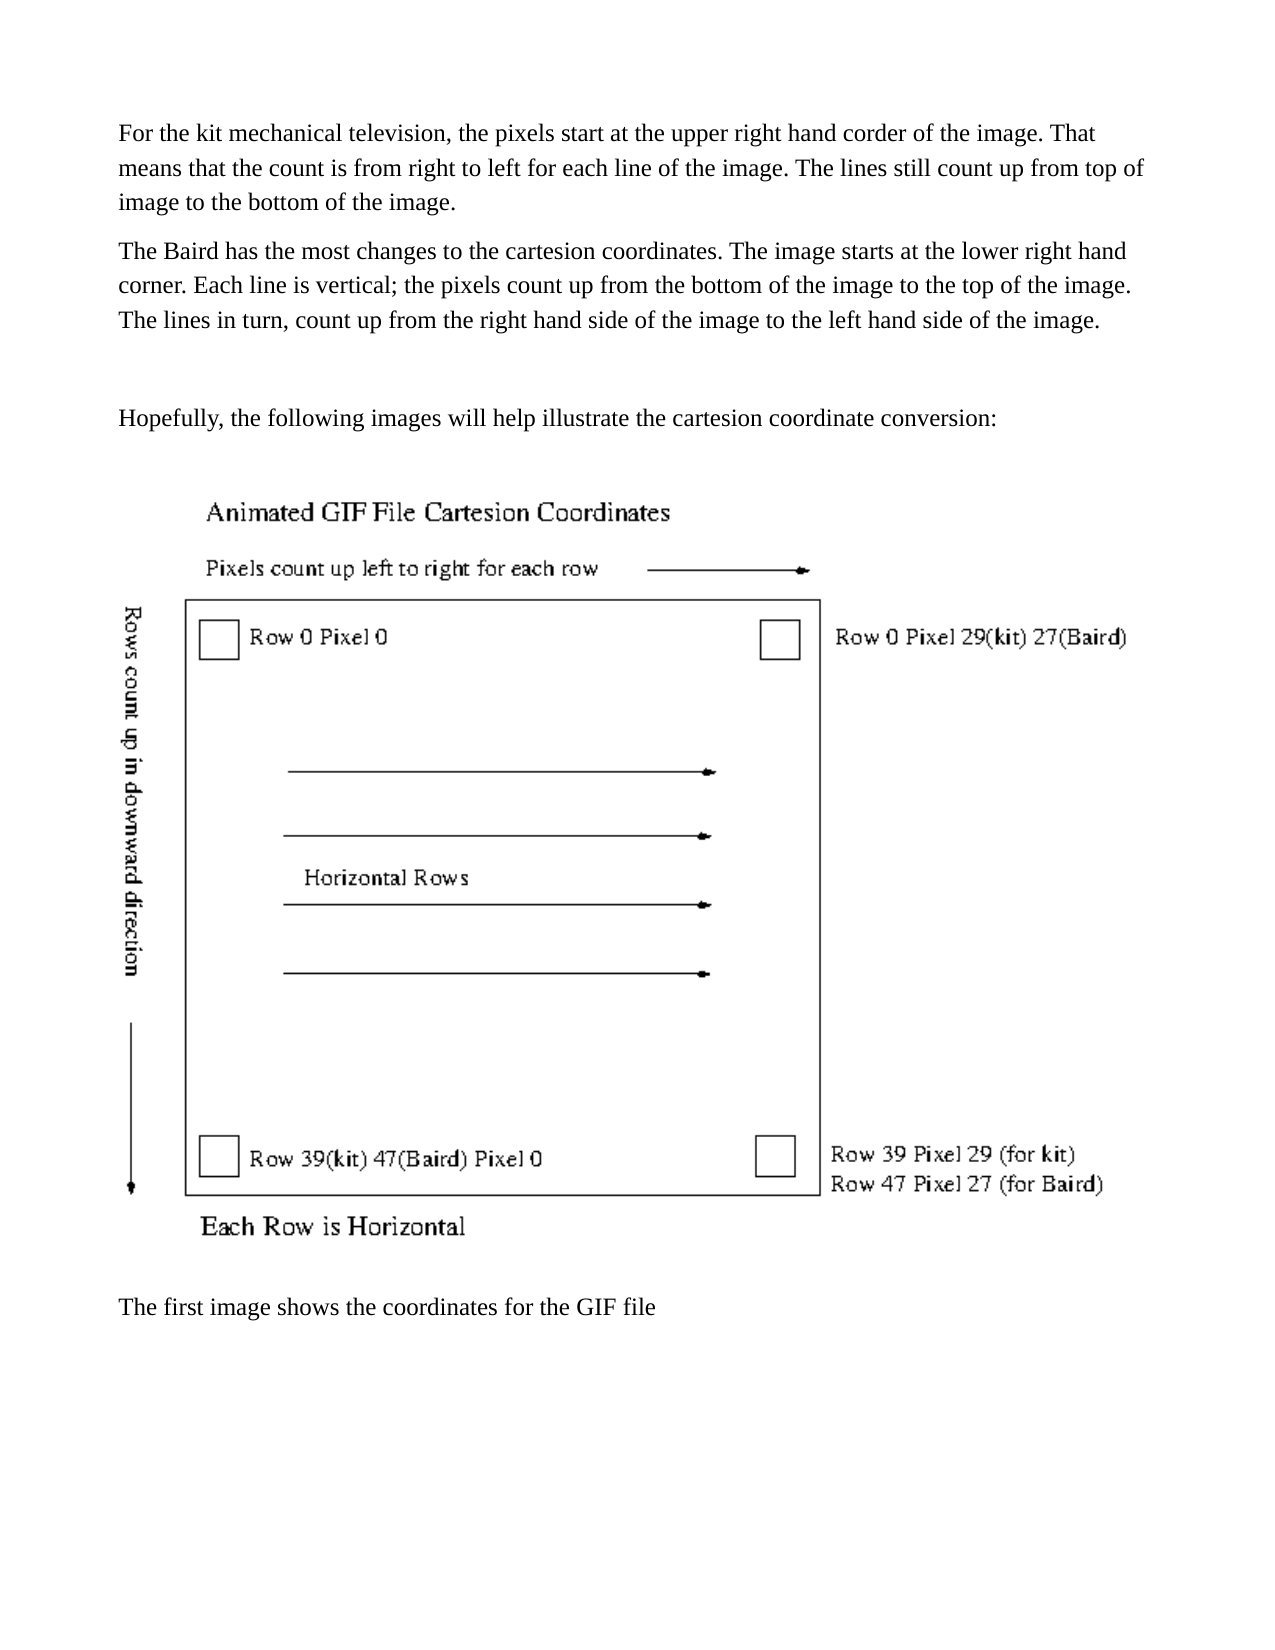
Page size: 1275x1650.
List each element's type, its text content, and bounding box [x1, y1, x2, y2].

text Hopefully, the following images will help illustrate the cartesion coordinate conversion: [118, 403, 1157, 432]
picture [118, 501, 1157, 1237]
text For the kit mechanical television, the pixels start at the upper right hand corder of the image. That means that the count is from right to left for each line of the image. The lines still count up from top of image to the bottom of the image. [118, 118, 1157, 216]
text The Baird has the most changes to the cartesion coordinates. The image starts at the lower right hand corner. Each line is vertical; the pixels count up from the bottom of the image to the top of the image. The lines in turn, count up from the right hand side of the image to the left hand side of the image. [118, 236, 1157, 334]
text The first image shows the coordinates for the GIF file [118, 1292, 1157, 1321]
